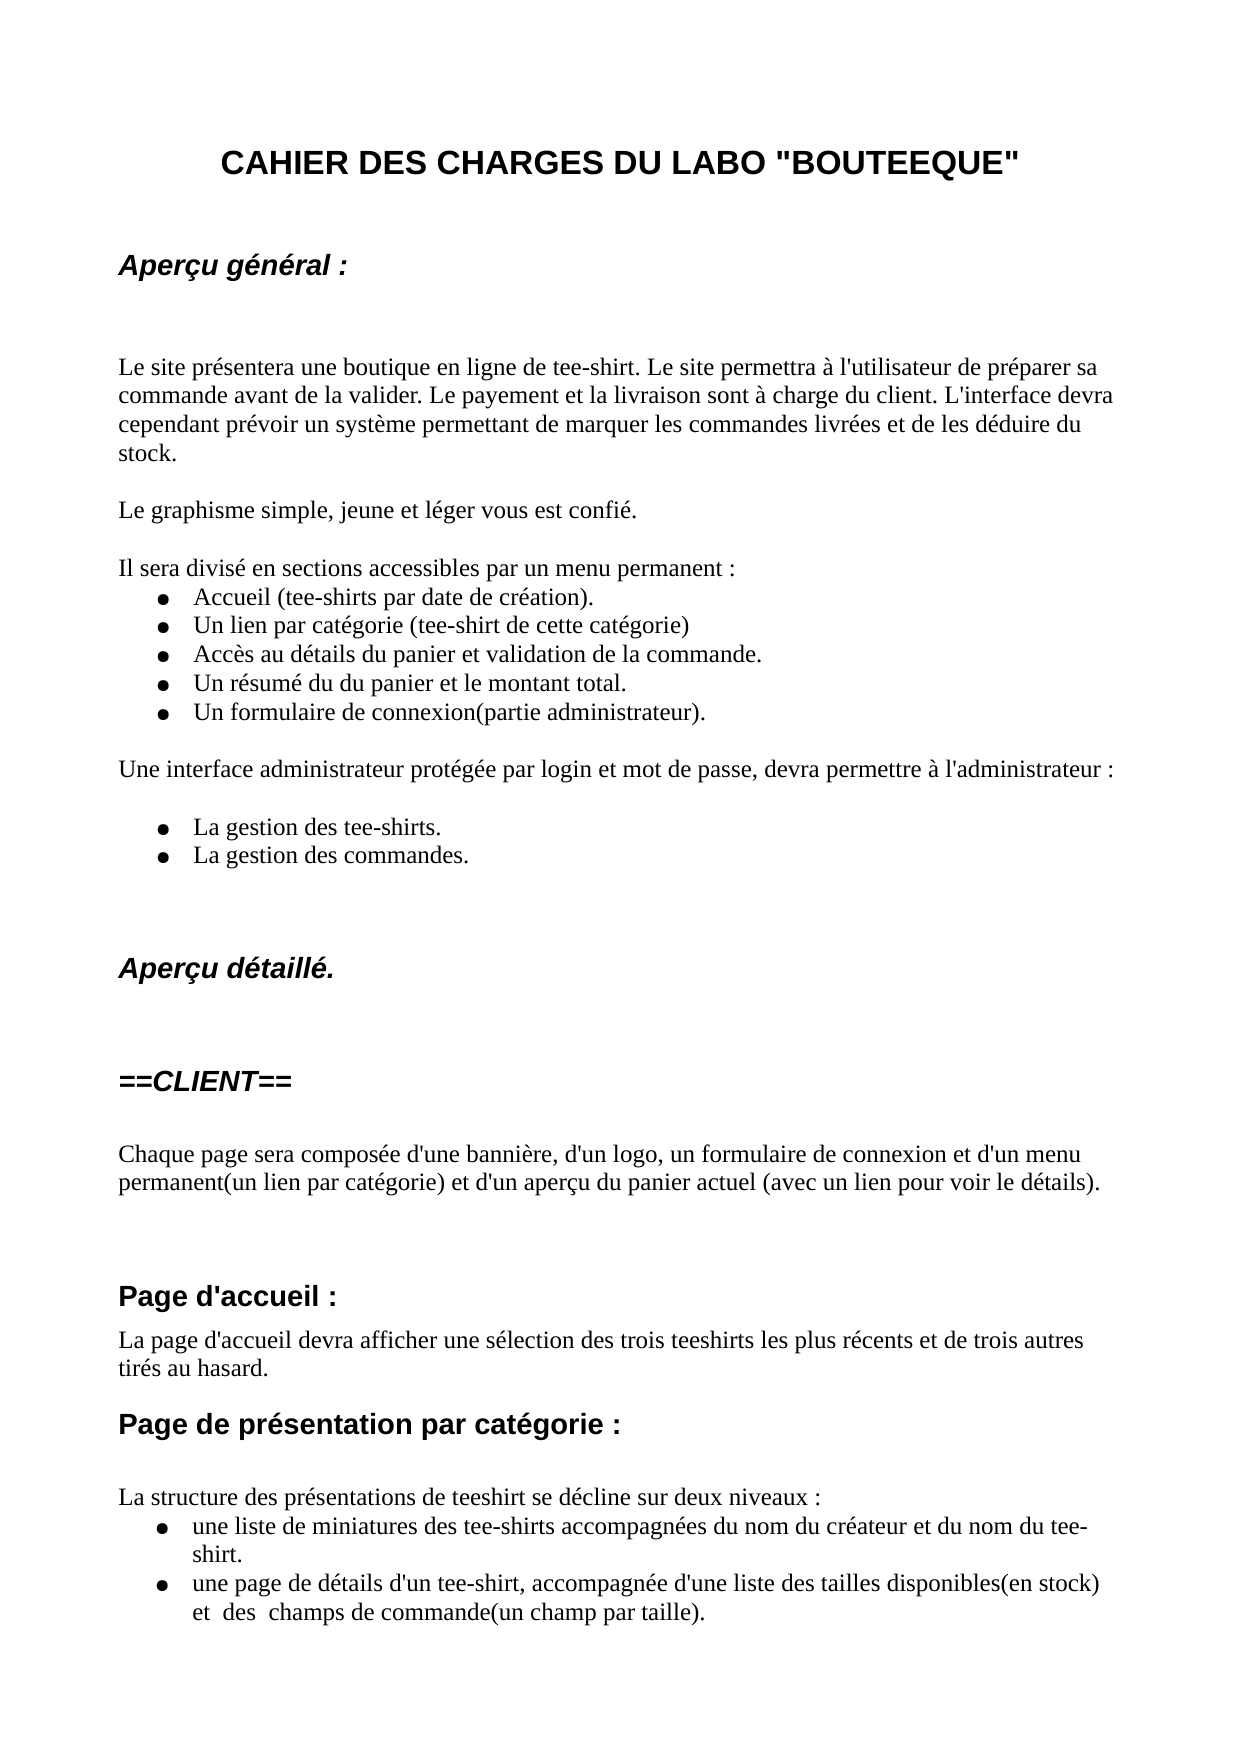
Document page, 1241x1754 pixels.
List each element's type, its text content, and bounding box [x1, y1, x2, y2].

text Le graphisme simple, jeune et léger vous est confié. [118, 495, 1122, 524]
list une page de détails d'un tee-shirt, accompagnée d'une liste des tailles disponibles(en stock) et des champs de commande(un champ par taille). [154, 1568, 1122, 1626]
subtitle Aperçu détaillé. [118, 952, 1122, 985]
text La structure des présentations de teeshirt se décline sur deux niveaux : [118, 1482, 1122, 1511]
text La page d'accueil devra afficher une sélection des trois teeshirts les plus récents et de trois autres tirés au hasard. [118, 1325, 1122, 1382]
subtitle Page de présentation par catégorie : [118, 1407, 1122, 1441]
text Il sera divisé en sections accessibles par un menu permanent : [118, 553, 1122, 582]
subtitle Page d'accueil : [118, 1279, 1122, 1312]
text Le site présentera une boutique en ligne de tee-shirt. Le site permettra à l'utilisateur de préparer sa commande avant de la valider. Le payement et la livraison sont à charge du client. L'interface devra cependant prévoir un système permettant de marquer les commandes livrées et de les déduire du stock. [118, 352, 1122, 467]
subtitle ==CLIENT== [118, 1064, 1122, 1097]
list une liste de miniatures des tee-shirts accompagnées du nom du créateur et du nom du tee-shirt. [154, 1511, 1122, 1568]
list Un résumé du du panier et le montant total. [156, 668, 1122, 697]
list Accès au détails du panier et validation de la commande. [156, 639, 1122, 668]
subtitle Aperçu général : [118, 248, 1122, 282]
list Un formulaire de connexion(partie administrateur). [156, 697, 1122, 725]
list La gestion des commandes. [156, 840, 1122, 869]
list Accueil (tee-shirts par date de création). [156, 582, 1122, 610]
list Un lien par catégorie (tee-shirt de cette catégorie) [156, 610, 1122, 639]
list La gestion des tee-shirts. [156, 812, 1122, 840]
text Chaque page sera composée d'une bannière, d'un logo, un formulaire de connexion et d'un menu permanent(un lien par catégorie) et d'un aperçu du panier actuel (avec un lien pour voir le détails). [118, 1139, 1122, 1196]
subtitle CAHIER DES CHARGES DU LABO "BOUTEEQUE" [118, 143, 1122, 182]
text Une interface administrateur protégée par login et mot de passe, devra permettre à l'administrateur : [118, 754, 1122, 783]
